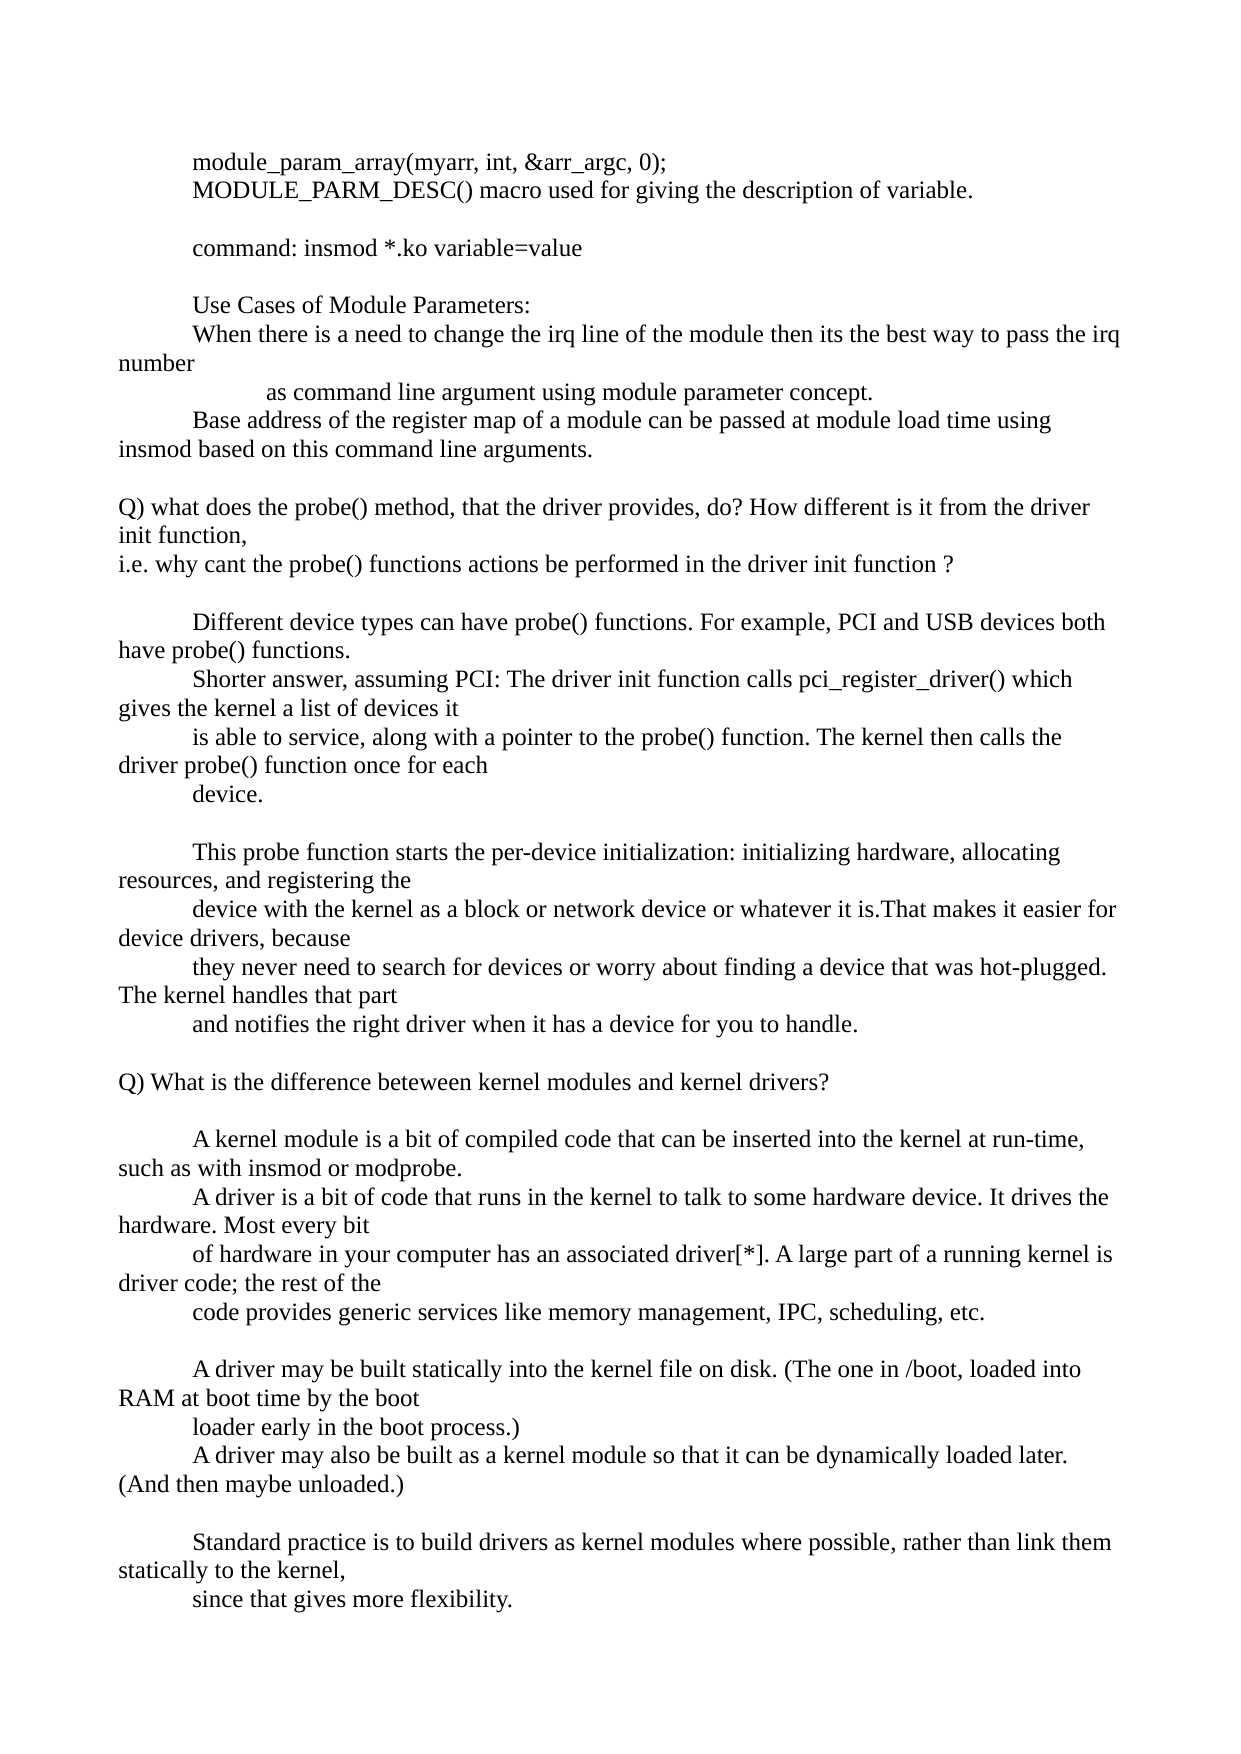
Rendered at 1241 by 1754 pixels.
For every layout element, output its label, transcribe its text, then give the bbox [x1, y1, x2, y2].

text of hardware in your computer has an associated driver[*]. A large part of a running kernel is driver code; the rest of the [118, 1239, 1122, 1297]
text i.e. why cant the probe() functions actions be performed in the driver init function ? [118, 549, 1122, 578]
text command: insmod *.ko variable=value [118, 233, 1122, 262]
text since that gives more flexibility. [118, 1584, 1122, 1613]
text code provides generic services like memory management, IPC, scheduling, etc. [118, 1297, 1122, 1326]
text and notifies the right driver when it has a device for you to handle. [118, 1009, 1122, 1038]
text Standard practice is to build drivers as kernel modules where possible, rather than link them statically to the kernel, [118, 1527, 1122, 1584]
text A driver may be built statically into the kernel file on disk. (The one in /boot, loaded into RAM at boot time by the boot [118, 1354, 1122, 1412]
text Q) What is the difference beteween kernel modules and kernel drivers? [118, 1067, 1122, 1096]
text as command line argument using module parameter concept. [118, 377, 1122, 406]
text device with the kernel as a block or network device or whatever it is.That makes it easier for device drivers, because [118, 894, 1122, 952]
text Q) what does the probe() method, that the driver provides, do? How different is it from the driver init function, [118, 492, 1122, 549]
text they never need to search for devices or worry about finding a device that was hot-plugged. The kernel handles that part [118, 952, 1122, 1009]
text When there is a need to change the irq line of the module then its the best way to pass the irq number [118, 319, 1122, 377]
text Shorter answer, assuming PCI: The driver init function calls pci_register_driver() which gives the kernel a list of devices it [118, 664, 1122, 722]
text MODULE_PARM_DESC() macro used for giving the description of variable. [118, 176, 1122, 204]
text loader early in the boot process.) [118, 1412, 1122, 1441]
text A kernel module is a bit of compiled code that can be inserted into the kernel at run-time, such as with insmod or modprobe. [118, 1124, 1122, 1182]
text device. [118, 779, 1122, 808]
text Base address of the register map of a module can be passed at module load time using insmod based on this command line arguments. [118, 406, 1122, 463]
text module_param_array(myarr, int, &arr_argc, 0); [118, 147, 1122, 176]
text Use Cases of Module Parameters: [118, 291, 1122, 319]
text This probe function starts the per-device initialization: initializing hardware, allocating resources, and registering the [118, 837, 1122, 894]
text A driver is a bit of code that runs in the kernel to talk to some hardware device. It drives the hardware. Most every bit [118, 1182, 1122, 1239]
text Different device types can have probe() functions. For example, PCI and USB devices both have probe() functions. [118, 607, 1122, 664]
text A driver may also be built as a kernel module so that it can be dynamically loaded later. (And then maybe unloaded.) [118, 1441, 1122, 1498]
text is able to service, along with a pointer to the probe() function. The kernel then calls the driver probe() function once for each [118, 722, 1122, 779]
